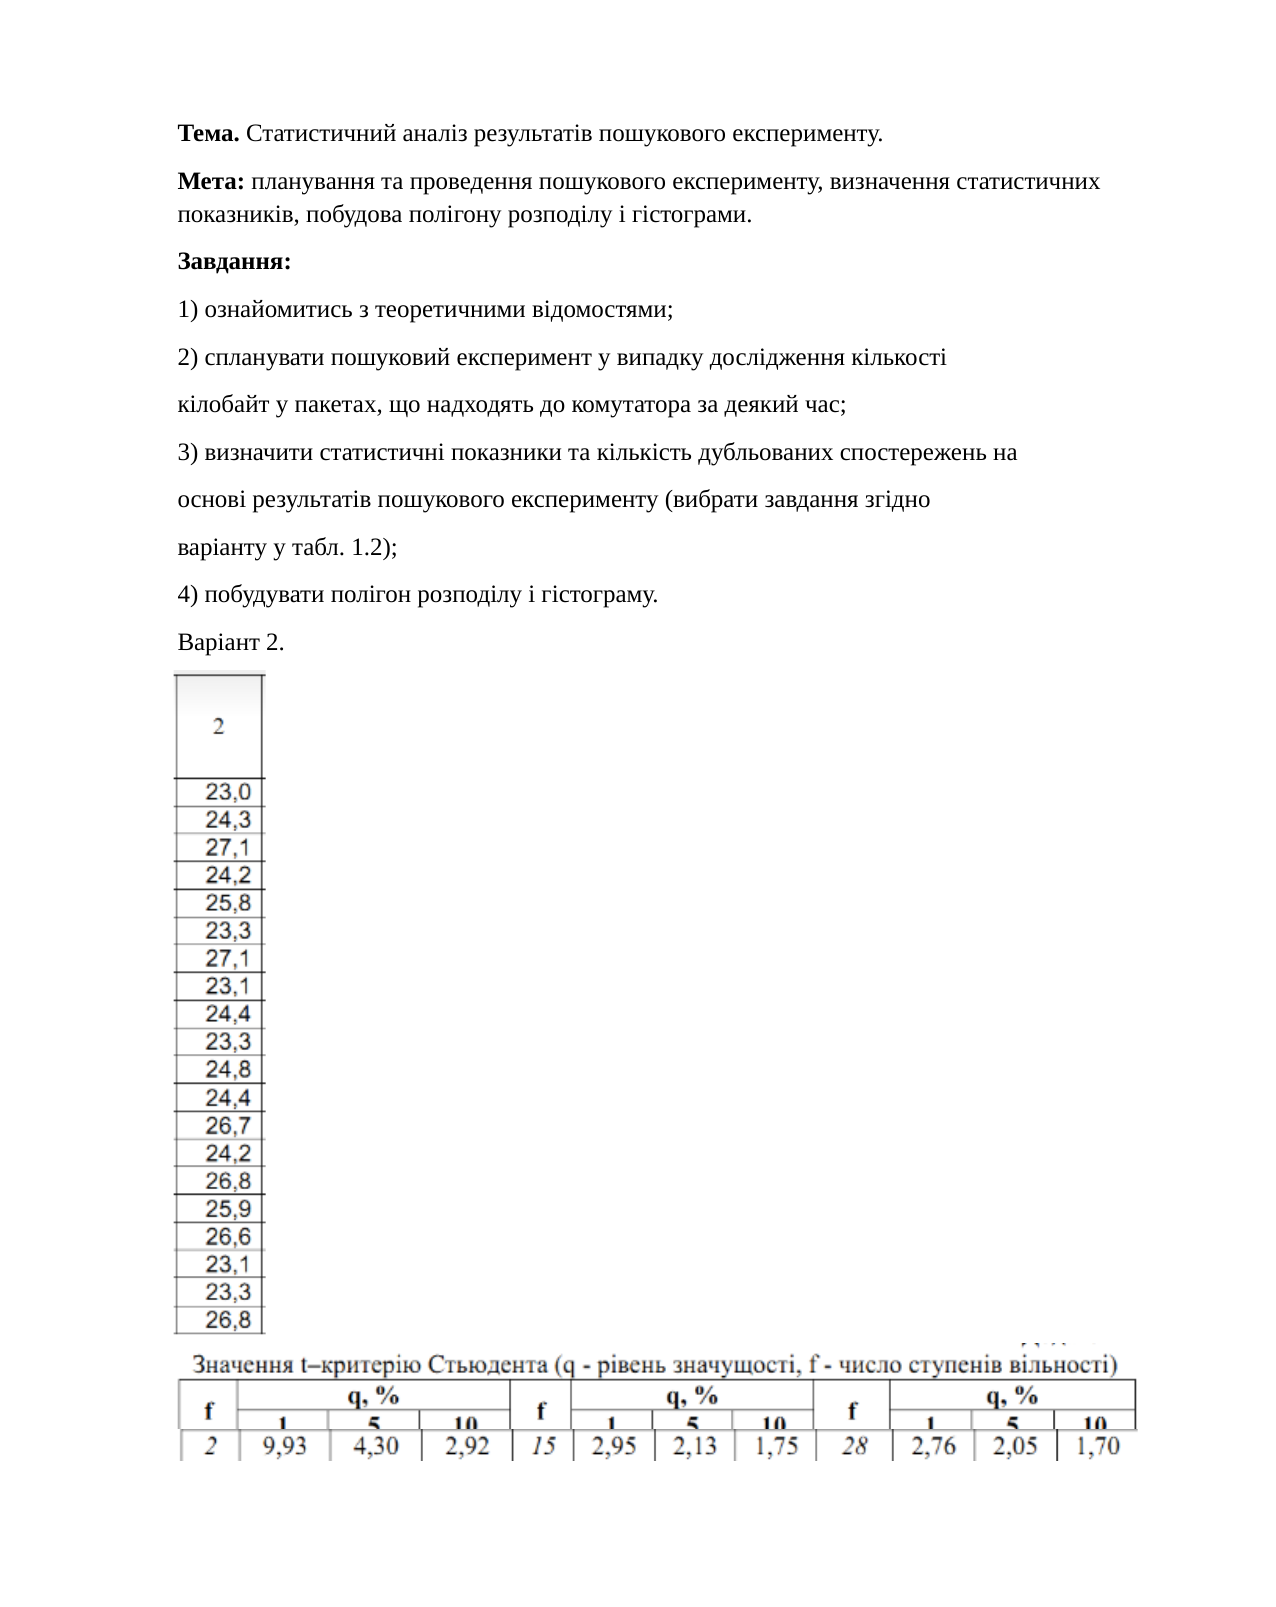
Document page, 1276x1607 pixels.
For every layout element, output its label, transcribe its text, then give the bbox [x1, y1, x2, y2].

picture [173, 670, 266, 1336]
text 1) ознайомитись з теоретичними відомостями; [177, 294, 1187, 323]
text основі результатів пошукового експерименту (вибрати завдання згідно [177, 484, 1187, 513]
text 4) побудувати полігон розподілу і гістограму. [177, 579, 1187, 608]
text варіанту у табл. 1.2); [177, 532, 1187, 561]
text Мета: планування та проведення пошукового експерименту, визначення статистичних показників, побудова полігону розподілу і гістограми. [177, 166, 1187, 227]
text Тема. Статистичний аналіз результатів пошукового експерименту. [177, 118, 1187, 147]
text 3) визначити статистичні показники та кількість дубльованих спостережень на [177, 437, 1187, 466]
picture [171, 1343, 1138, 1461]
text Завдання: [177, 246, 1187, 275]
text кілобайт у пакетах, що надходять до комутатора за деякий час; [177, 389, 1187, 418]
text 2) спланувати пошуковий експеримент у випадку дослідження кількості [177, 342, 1187, 370]
text Варіант 2. [177, 627, 1187, 656]
